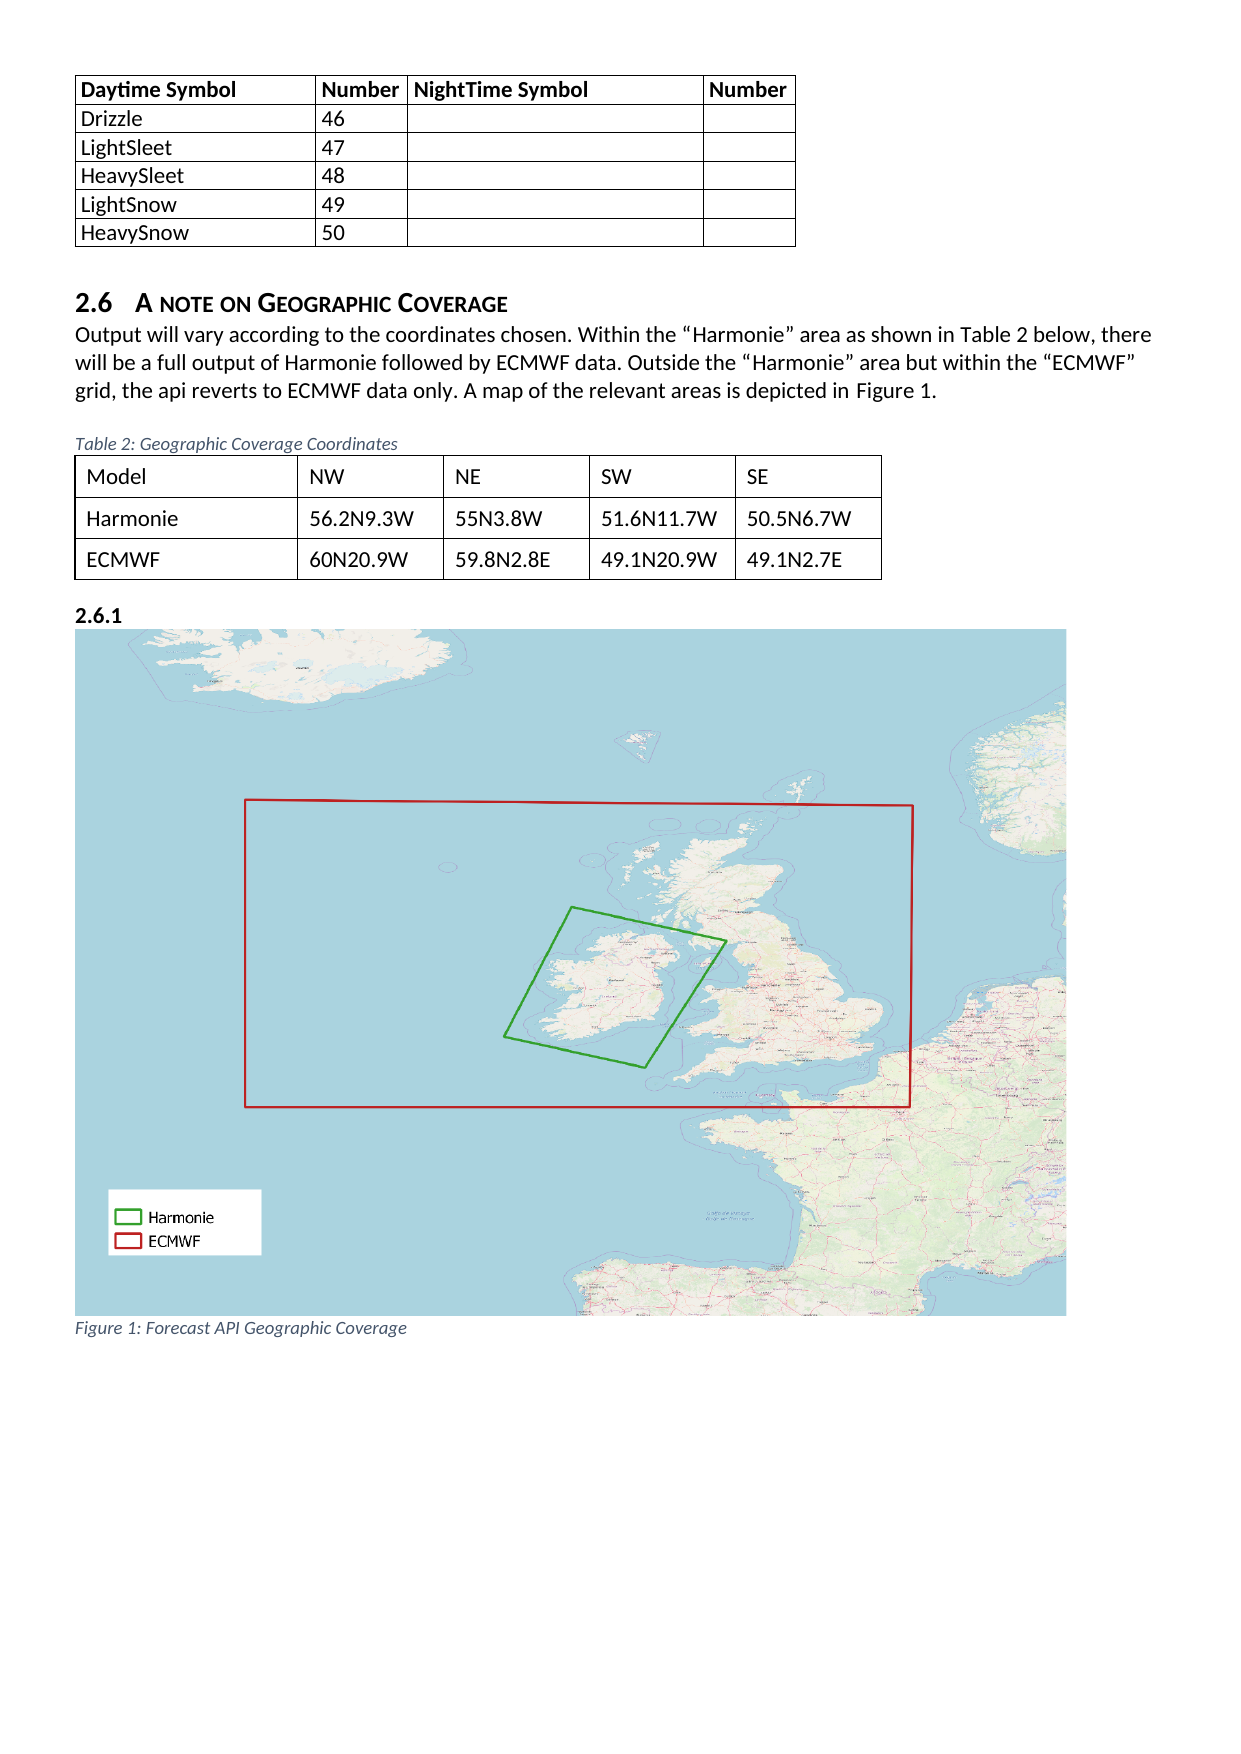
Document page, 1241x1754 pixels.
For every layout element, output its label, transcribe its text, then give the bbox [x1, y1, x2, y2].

table_cell 59.8N2.8E [444, 539, 589, 579]
table_header SE [736, 456, 881, 497]
table_cell HeavySnow [76, 219, 315, 246]
table_header NW [298, 456, 443, 497]
table_cell [408, 219, 703, 246]
table_cell 56.2N9.3W [298, 498, 443, 538]
table_cell 49.1N2.7E [736, 539, 881, 579]
table_cell [408, 190, 703, 218]
table_cell [704, 219, 795, 246]
text Figure 1: Forecast API Geographic Coverage [75, 1316, 1165, 1339]
table_cell [408, 105, 703, 132]
table_cell 50 [316, 219, 407, 246]
table_header NE [444, 456, 589, 497]
table_cell 46 [316, 105, 407, 132]
table_header SW [590, 456, 735, 497]
table_header Daytime Symbol [76, 76, 315, 103]
table_cell 55N3.8W [444, 498, 589, 538]
table_header Model [76, 456, 297, 497]
table_cell Drizzle [76, 105, 315, 132]
table_cell 48 [316, 162, 407, 189]
table_cell 49.1N20.9W [590, 539, 735, 579]
table_header Number [316, 76, 407, 103]
table_cell [704, 105, 795, 132]
table_cell 60N20.9W [298, 539, 443, 579]
subtitle A note on Geographic Coverage [75, 284, 1165, 320]
table_cell HeavySleet [76, 162, 315, 189]
table_cell [704, 162, 795, 189]
table_cell ECMWF [76, 539, 297, 579]
text Output will vary according to the coordinates chosen. Within the “Harmonie” area as shown in Table 2 below, there will be a full output of Harmonie followed by ECMWF data. Outside the “Harmonie” area but within the “ECMWF” grid, the api reverts to ECMWF data only. A map of the relevant areas is depicted in Figure 1. [75, 320, 1165, 404]
table_cell 51.6N11.7W [590, 498, 735, 538]
table_header Number [704, 76, 795, 103]
table_cell Harmonie [76, 498, 297, 538]
table_cell 49 [316, 190, 407, 218]
table_cell LightSnow [76, 190, 315, 218]
table_cell 47 [316, 133, 407, 161]
table_cell [704, 190, 795, 218]
table_cell 50.5N6.7W [736, 498, 881, 538]
table_cell [408, 162, 703, 189]
table_cell LightSleet [76, 133, 315, 161]
table_header NightTime Symbol [408, 76, 703, 103]
text Table 2: Geographic Coverage Coordinates [75, 432, 1165, 455]
table_cell [408, 133, 703, 161]
table_cell [704, 133, 795, 161]
